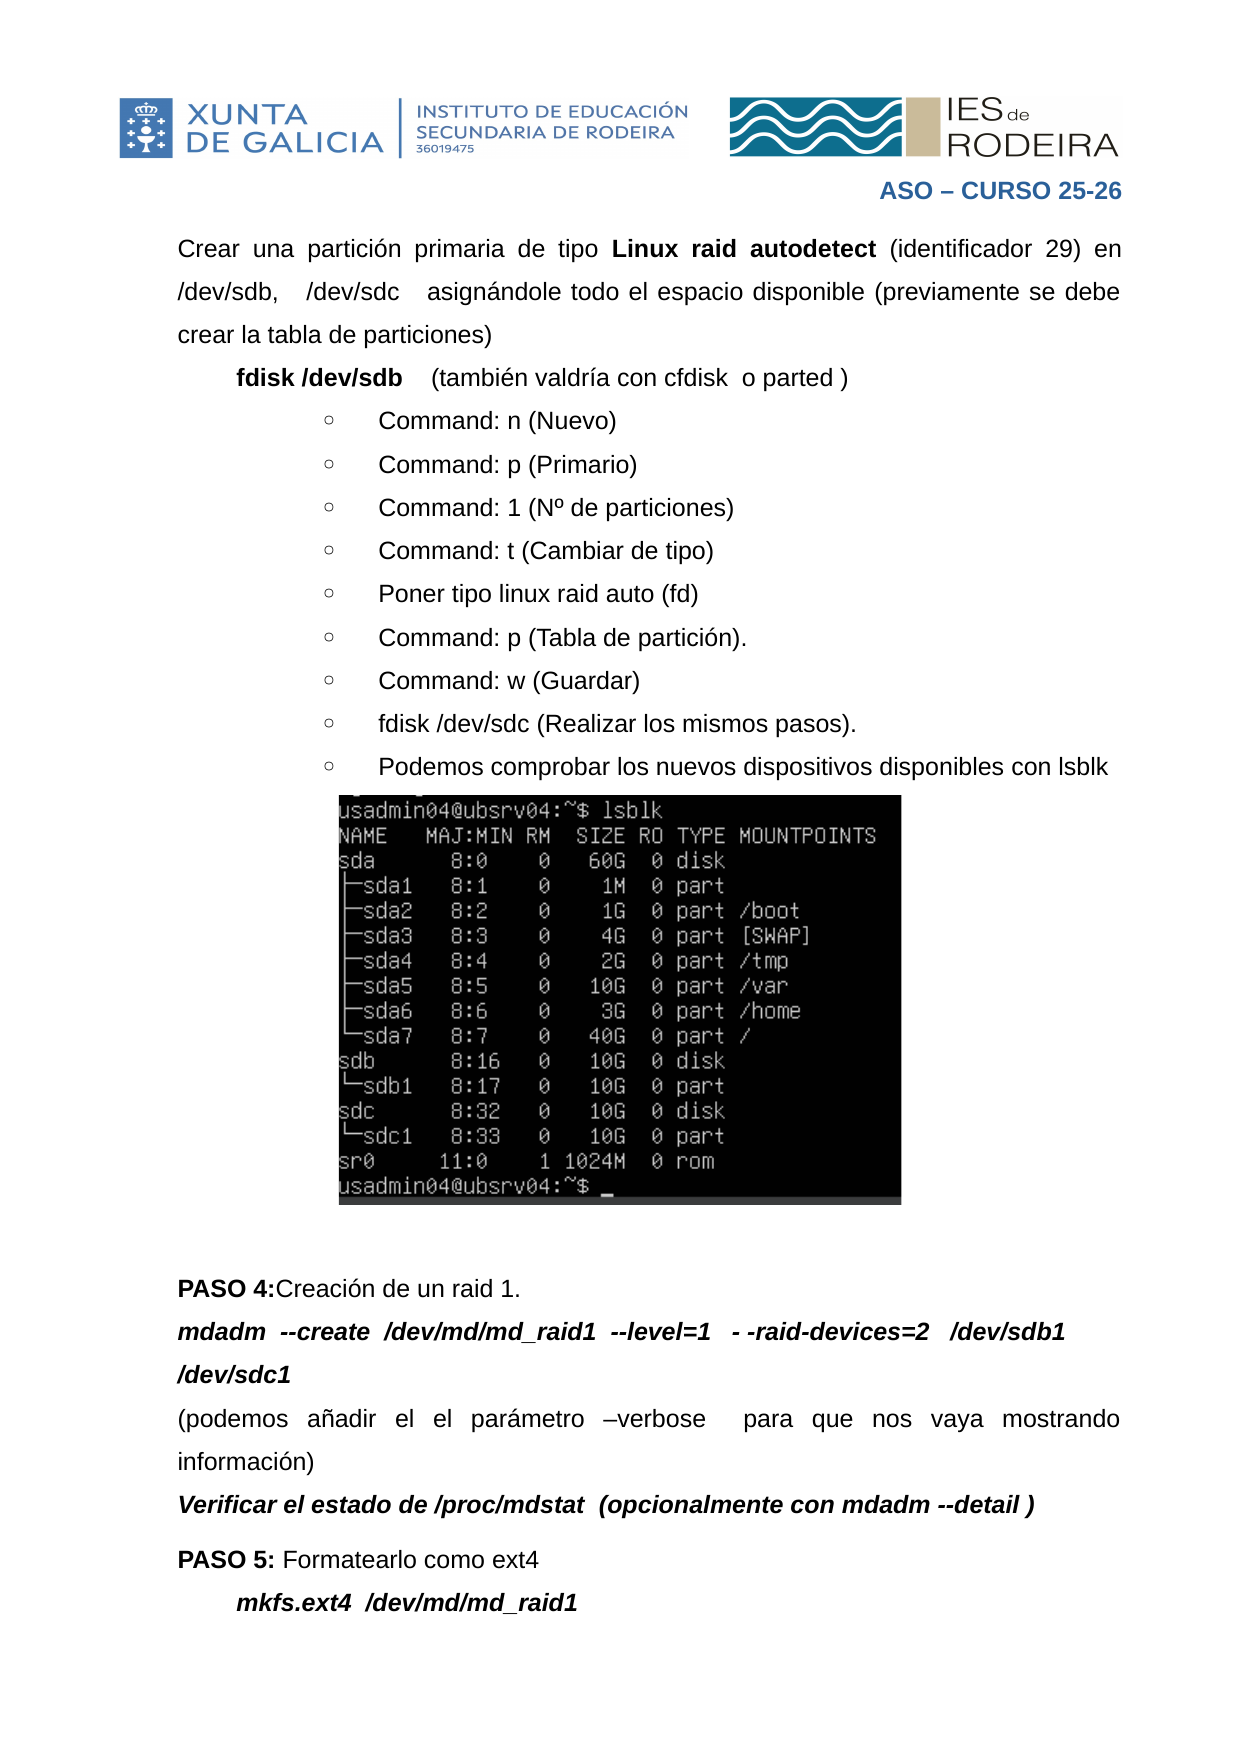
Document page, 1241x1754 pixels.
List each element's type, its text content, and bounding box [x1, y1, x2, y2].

text (podemos añadir el el parámetro –verbose para que nos vaya mostrando información) [177, 1403, 1122, 1475]
picture [338, 795, 902, 1205]
list Command: p (Primario) [319, 449, 1122, 478]
picture [728, 96, 1123, 158]
list Podemos comprobar los nuevos dispositivos disponibles con lsblk [319, 752, 1122, 781]
picture [118, 97, 689, 159]
list Poner tipo linux raid auto (fd) [319, 579, 1122, 608]
list Command: p (Tabla de partición). [319, 622, 1122, 651]
text Crear una partición primaria de tipo Linux raid autodetect (identificador 29) en /dev/sdb, /dev/sdc asignándole todo el espacio disponible (previamente se debe crear la tabla de particiones) [177, 234, 1122, 349]
list fdisk /dev/sdc (Realizar los mismos pasos). [319, 709, 1122, 738]
text PASO 4:Creación de un raid 1. [177, 1274, 1122, 1303]
list Command: w (Guardar) [319, 666, 1122, 694]
list Command: 1 (Nº de particiones) [319, 493, 1122, 522]
text PASO 5: Formatearlo como ext4 [177, 1545, 1122, 1573]
list Command: n (Nuevo) [319, 406, 1122, 435]
text Verificar el estado de /proc/mdstat (opcionalmente con mdadm --detail ) [177, 1490, 1122, 1518]
text mkfs.ext4 /dev/md/md_raid1 [236, 1588, 1122, 1617]
list Command: t (Cambiar de tipo) [319, 536, 1122, 565]
text mdadm --create /dev/md/md_raid1 --level=1 - -raid-devices=2 /dev/sdb1 /dev/sdc1 [177, 1317, 1122, 1389]
text fdisk /dev/sdb (también valdría con cfdisk o parted ) [236, 363, 1122, 392]
